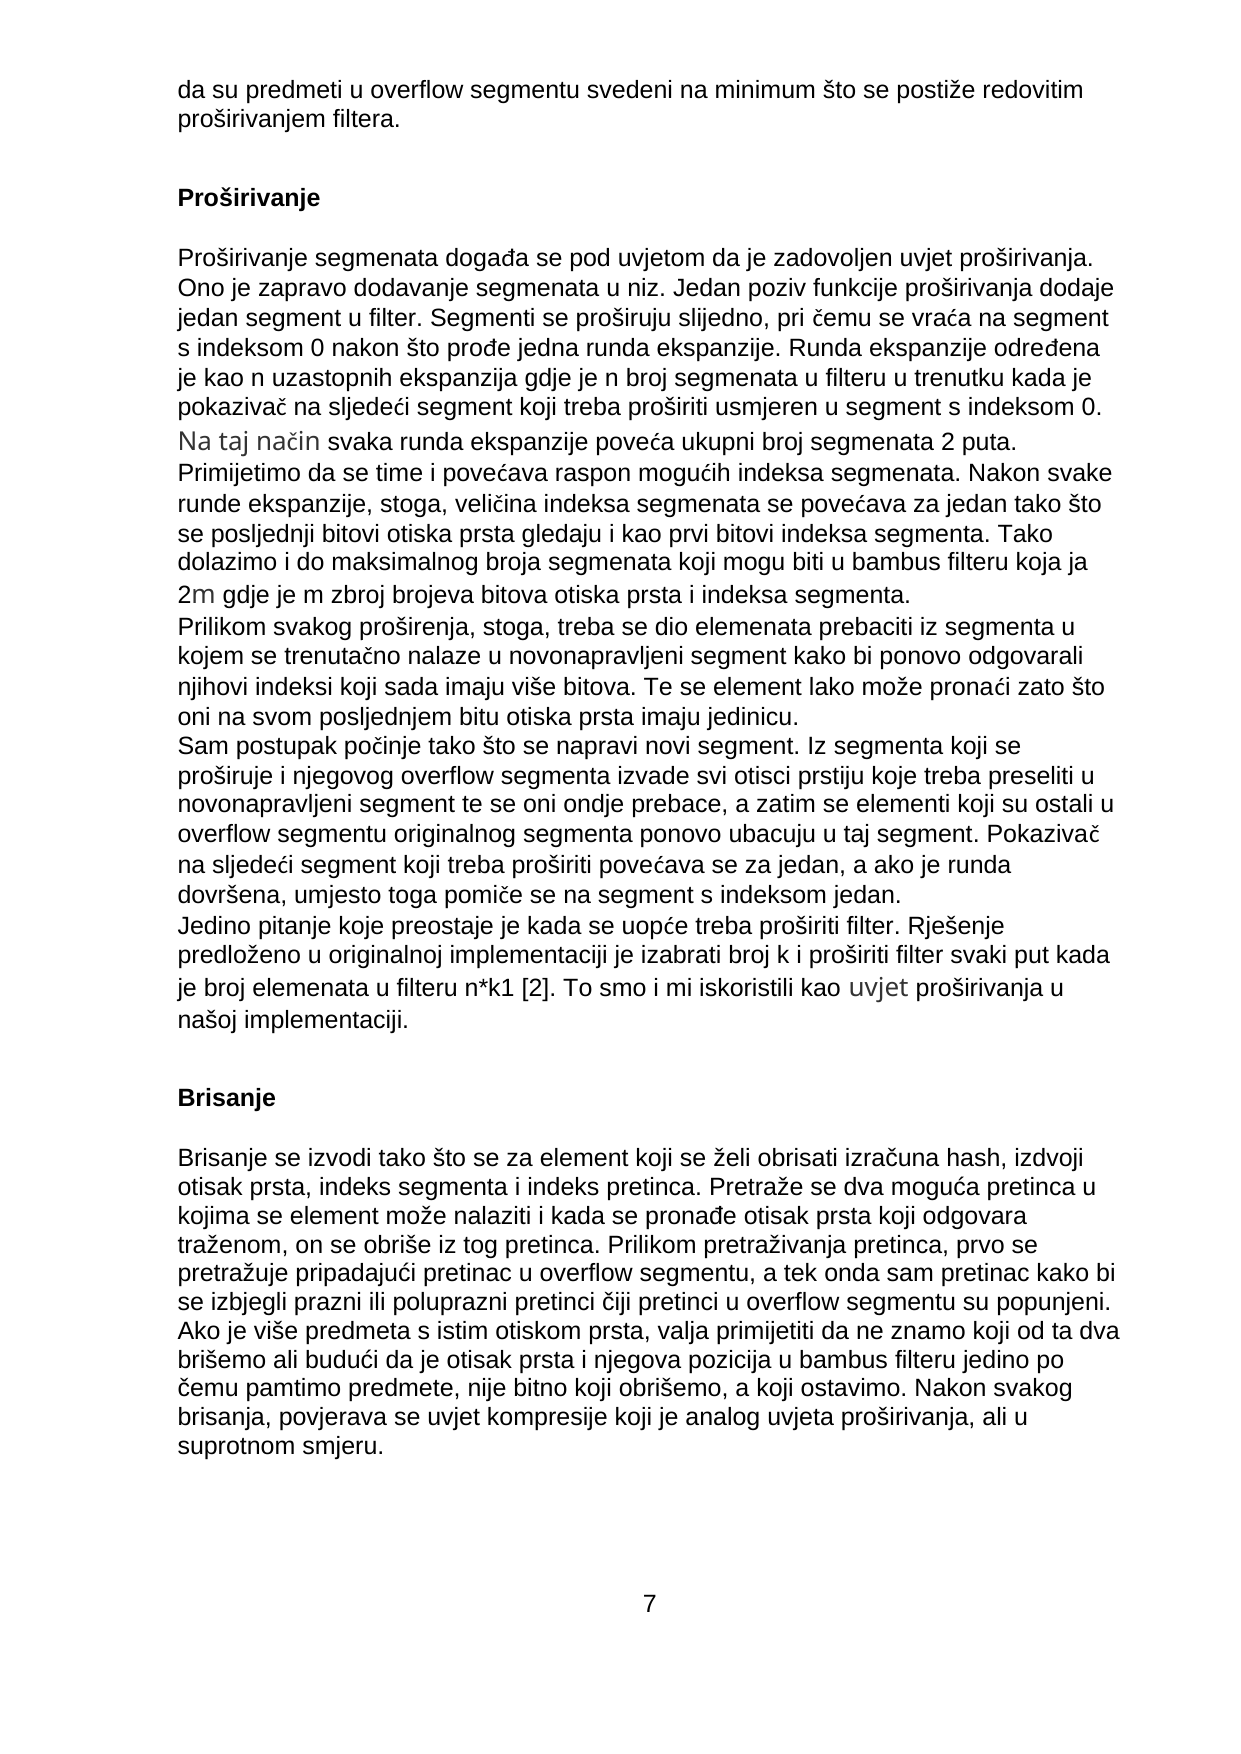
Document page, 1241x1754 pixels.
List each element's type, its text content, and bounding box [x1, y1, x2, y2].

text Proširivanje segmenata događa se pod uvjetom da je zadovoljen uvjet proširivanja. Ono je zapravo dodavanje segmenata u niz. Jedan poziv funkcije proširivanja dodaje jedan segment u filter. Segmenti se proširuju slijedno, pri čemu se vraća na segment s indeksom 0 nakon što prođe jedna runda ekspanzije. Runda ekspanzije određena je kao n uzastopnih ekspanzija gdje je n broj segmenata u filteru u trenutku kada je pokazivač na sljedeći segment koji treba proširiti usmjeren u segment s indeksom 0. Na taj način svaka runda ekspanzije poveća ukupni broj segmenata 2 puta. Primijetimo da se time i povećava raspon mogućih indeksa segmenata. Nakon svake runde ekspanzije, stoga, veličina indeksa segmenata se povećava za jedan tako što se posljednji bitovi otiska prsta gledaju i kao prvi bitovi indeksa segmenta. Tako dolazimo i do maksimalnog broja segmenata koji mogu biti u bambus filteru koja ja 2m gdje je m zbroj brojeva bitova otiska prsta i indeksa segmenta. Prilikom svakog proširenja, stoga, treba se dio elemenata prebaciti iz segmenta u kojem se trenutačno nalaze u novonapravljeni segment kako bi ponovo odgovarali njihovi indeksi koji sada imaju više bitova. Te se element lako može pronaći zato što oni na svom posljednjem bitu otiska prsta imaju jedinicu. Sam postupak počinje tako što se napravi novi segment. Iz segmenta koji se proširuje i njegovog overflow segmenta izvade svi otisci prstiju koje treba preseliti u novonapravljeni segment te se oni ondje prebace, a zatim se elementi koji su ostali u overflow segmentu originalnog segmenta ponovo ubacuju u taj segment. Pokazivač na sljedeći segment koji treba proširiti povećava se za jedan, a ako je runda dovršena, umjesto toga pomiče se na segment s indeksom jedan. Jedino pitanje koje preostaje je kada se uopće treba proširiti filter. Rješenje predloženo u originalnoj implementaciji je izabrati broj k i proširiti filter svaki put kada je broj elemenata u filteru n*k1 [2]. To smo i mi iskoristili kao uvjet proširivanja u našoj implementaciji. [177, 242, 1122, 1033]
subtitle Proširivanje [177, 182, 1122, 211]
text da su predmeti u overflow segmentu svedeni na minimum što se postiže redovitim proširivanjem filtera. [177, 75, 1122, 132]
text Brisanje se izvodi tako što se za element koji se želi obrisati izračuna hash, izdvoji otisak prsta, indeks segmenta i indeks pretinca. Pretraže se dva moguća pretinca u kojima se element može nalaziti i kada se pronađe otisak prsta koji odgovara traženom, on se obriše iz tog pretinca. Prilikom pretraživanja pretinca, prvo se pretražuje pripadajući pretinac u overflow segmentu, a tek onda sam pretinac kako bi se izbjegli prazni ili poluprazni pretinci čiji pretinci u overflow segmentu su popunjeni. Ako je više predmeta s istim otiskom prsta, valja primijetiti da ne znamo koji od ta dva brišemo ali budući da je otisak prsta i njegova pozicija u bambus filteru jedino po čemu pamtimo predmete, nije bitno koji obrišemo, a koji ostavimo. Nakon svakog brisanja, povjerava se uvjet kompresije koji je analog uvjeta proširivanja, ali u suprotnom smjeru. [177, 1143, 1122, 1459]
subtitle Brisanje [177, 1083, 1122, 1112]
